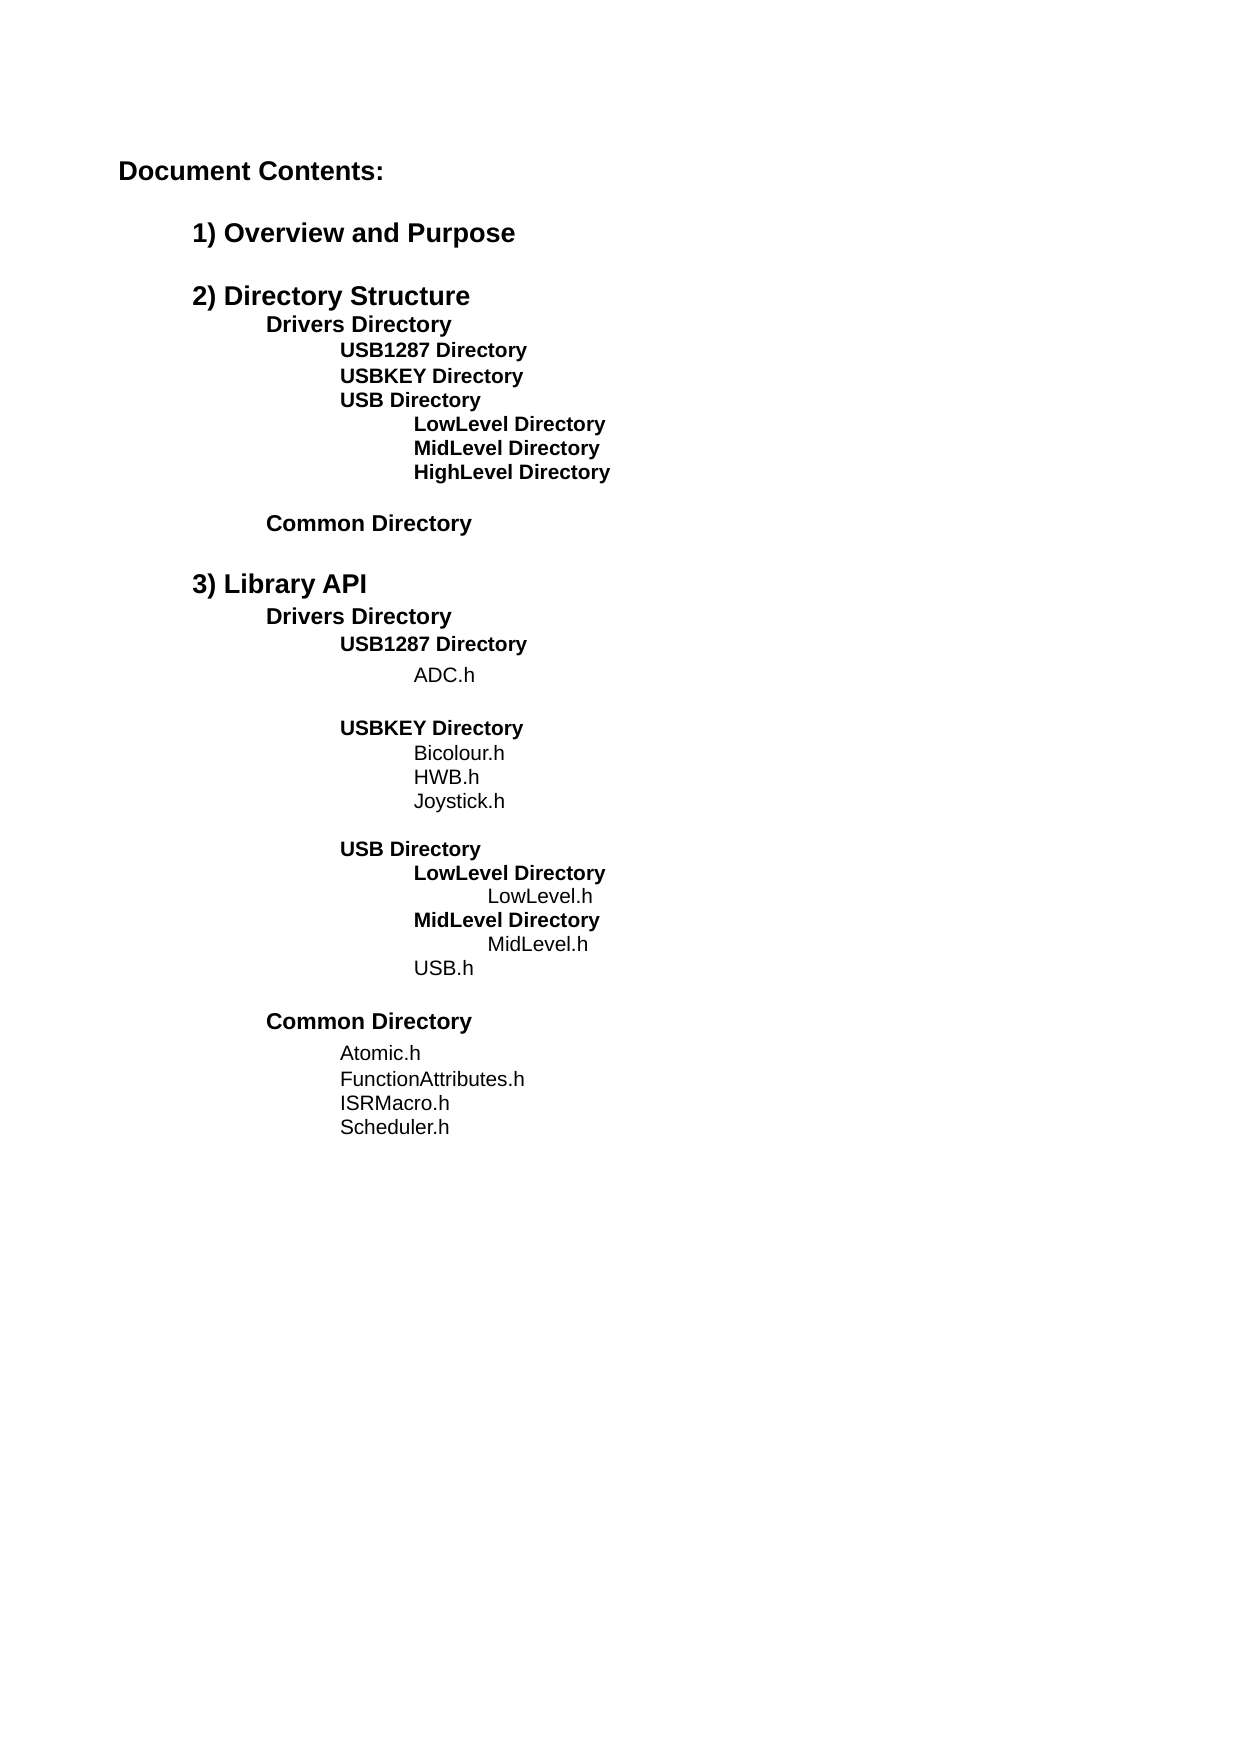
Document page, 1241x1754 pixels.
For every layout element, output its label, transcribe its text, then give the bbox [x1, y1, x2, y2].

text ISRMacro.h [118, 1091, 1122, 1114]
text HighLevel Directory [118, 460, 1122, 484]
text USBKEY Directory [118, 362, 1122, 388]
text Common Directory [118, 510, 1122, 536]
text MidLevel Directory [118, 908, 1122, 932]
text Bicolour.h [118, 741, 1122, 764]
text Common Directory [118, 1004, 1122, 1035]
text FunctionAttributes.h [118, 1067, 1122, 1091]
text Scheduler.h [118, 1114, 1122, 1138]
text USB.h [118, 956, 1122, 980]
text MidLevel Directory [118, 436, 1122, 460]
text USBKEY Directory [118, 714, 1122, 741]
text 3) Library API [118, 568, 1122, 599]
text LowLevel.h [118, 884, 1122, 908]
text USB Directory [118, 836, 1122, 860]
text Drivers Directory [118, 599, 1122, 630]
text ADC.h [118, 657, 1122, 688]
text HWB.h [118, 764, 1122, 788]
text 2) Directory Structure [118, 280, 1122, 311]
text USB1287 Directory [118, 338, 1122, 362]
text LowLevel Directory [118, 860, 1122, 884]
text MidLevel.h [118, 932, 1122, 956]
text 1) Overview and Purpose [118, 217, 1122, 249]
text Joystick.h [118, 788, 1122, 812]
text LowLevel Directory [118, 412, 1122, 436]
text USB1287 Directory [118, 630, 1122, 657]
text USB Directory [118, 388, 1122, 412]
text Document Contents: [118, 155, 1122, 186]
text Drivers Directory [118, 311, 1122, 338]
text Atomic.h [118, 1035, 1122, 1067]
